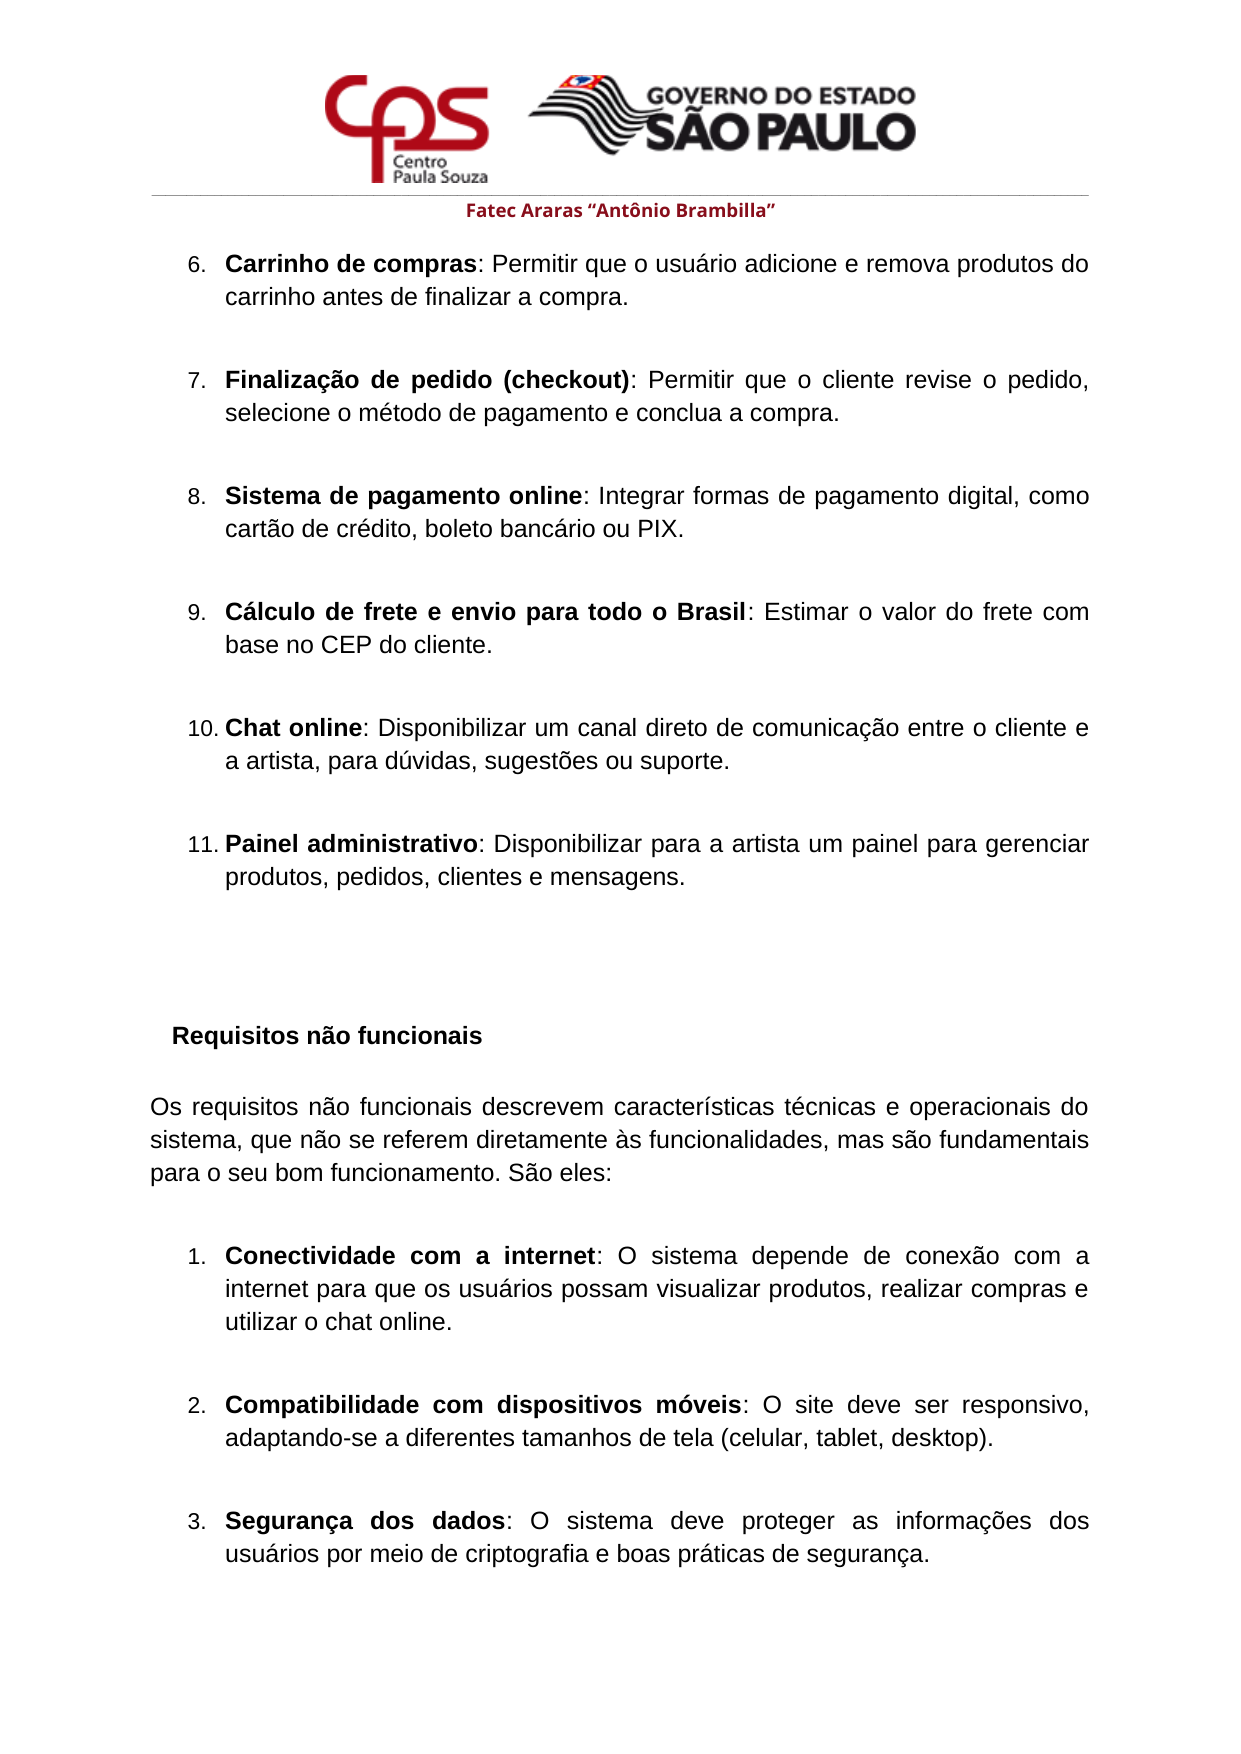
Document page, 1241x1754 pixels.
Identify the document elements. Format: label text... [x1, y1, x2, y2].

list Cálculo de frete e envio para todo o Brasil: Estimar o valor do frete com base no CEP do cliente. [187, 597, 1091, 659]
list Chat online: Disponibilizar um canal direto de comunicação entre o cliente e a artista, para dúvidas, sugestões ou suporte. [187, 713, 1091, 775]
list Painel administrativo: Disponibilizar para a artista um painel para gerenciar produtos, pedidos, clientes e mensagens. [187, 829, 1091, 891]
list Segurança dos dados: O sistema deve proteger as informações dos usuários por meio de criptografia e boas práticas de segurança. [187, 1506, 1091, 1567]
subtitle Requisitos não funcionais [165, 1021, 1091, 1050]
list Compatibilidade com dispositivos móveis: O site deve ser responsivo, adaptando-se a diferentes tamanhos de tela (celular, tablet, desktop). [187, 1390, 1091, 1451]
list Sistema de pagamento online: Integrar formas de pagamento digital, como cartão de crédito, boleto bancário ou PIX. [187, 481, 1091, 543]
list Carrinho de compras: Permitir que o usuário adicione e remova produtos do carrinho antes de finalizar a compra. [187, 249, 1091, 311]
text Os requisitos não funcionais descrevem características técnicas e operacionais do sistema, que não se referem diretamente às funcionalidades, mas são fundamentais para o seu bom funcionamento. São eles: [150, 1092, 1091, 1186]
list Conectividade com a internet: O sistema depende de conexão com a internet para que os usuários possam visualizar produtos, realizar compras e utilizar o chat online. [187, 1241, 1091, 1335]
list Finalização de pedido (checkout): Permitir que o cliente revise o pedido, selecione o método de pagamento e conclua a compra. [187, 365, 1091, 427]
